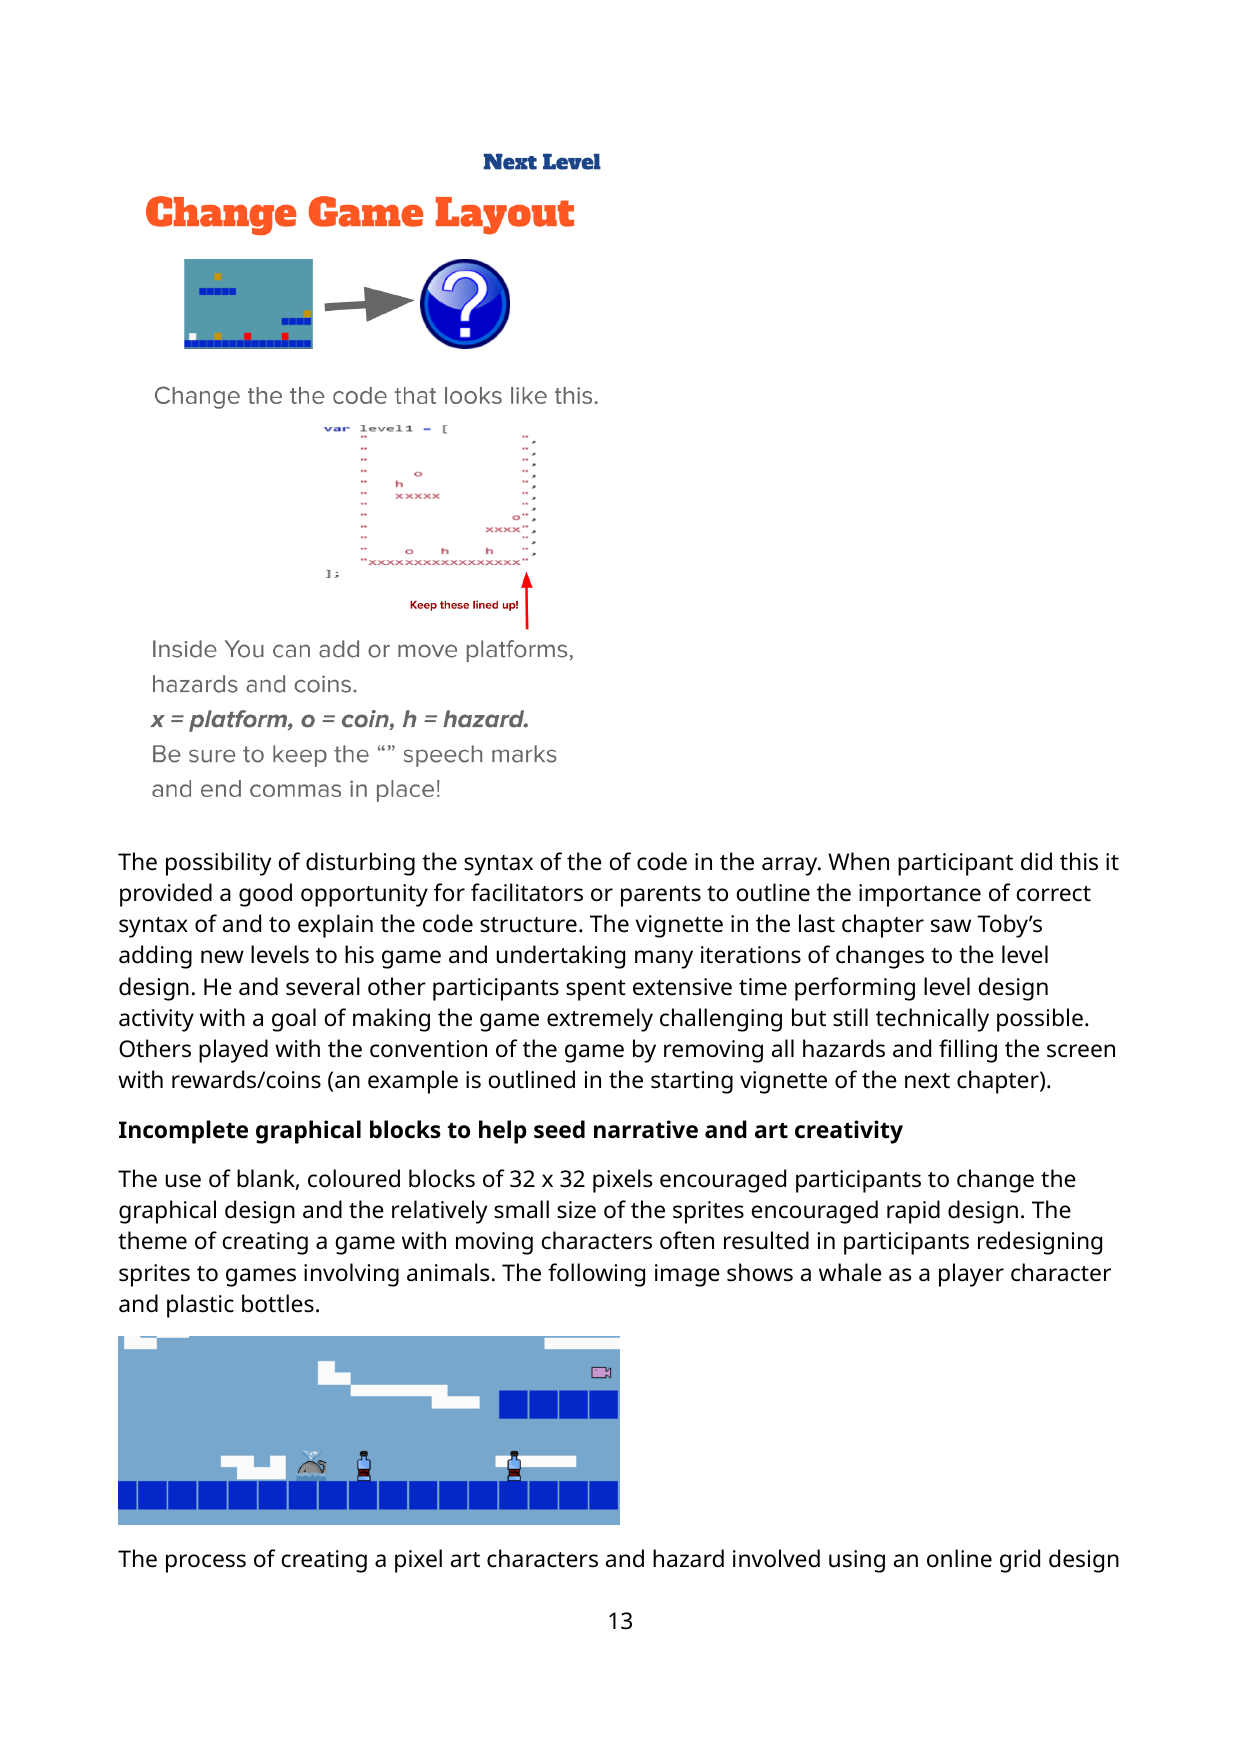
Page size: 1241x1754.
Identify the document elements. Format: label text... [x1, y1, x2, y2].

picture [118, 118, 621, 828]
picture [118, 1336, 621, 1525]
text The use of blank, coloured blocks of 32 x 32 pixels encouraged participants to change the graphical design and the relatively small size of the sprites encouraged rapid design. The theme of creating a game with moving characters often resulted in participants redesigning sprites to games involving animals. The following image shows a whale as a player character and plastic bottles. [118, 1163, 1122, 1319]
text The possibility of disturbing the syntax of the of code in the array. When participant did this it provided a good opportunity for facilitators or parents to outline the importance of correct syntax of and to explain the code structure. The vignette in the last chapter saw Toby’s adding new levels to his game and undertaking many iterations of changes to the level design. He and several other participants spent extensive time performing level design activity with a goal of making the game extremely challenging but still technically possible. Others played with the convention of the game by removing all hazards and filling the screen with rewards/coins (an example is outlined in the starting vignette of the next chapter). [118, 846, 1122, 1096]
text [621, 118, 1122, 828]
text The process of creating a pixel art characters and hazard involved using an online grid design [118, 1543, 1122, 1574]
text Incomplete graphical blocks to help seed narrative and art creativity [118, 1113, 1122, 1145]
